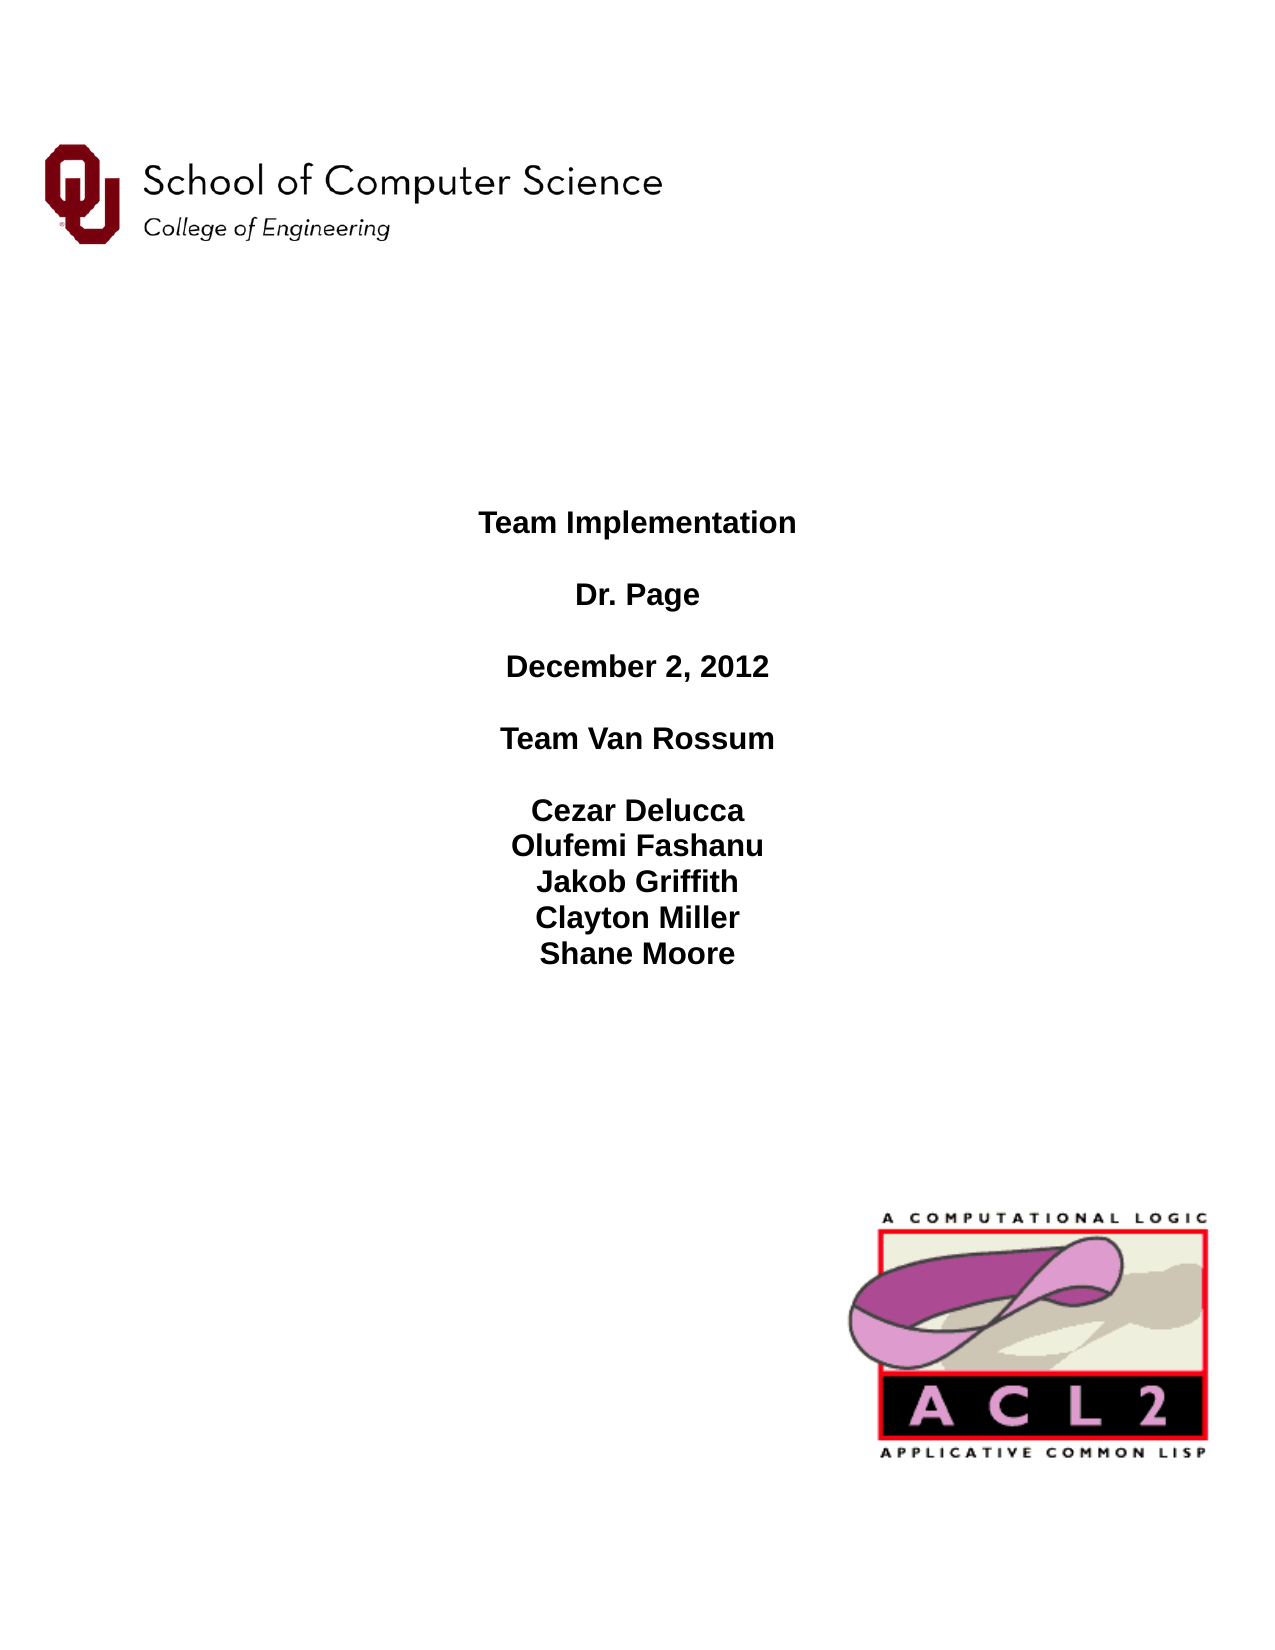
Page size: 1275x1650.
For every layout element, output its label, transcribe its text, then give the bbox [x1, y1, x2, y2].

text Jakob Griffith [118, 863, 1157, 899]
text Shane Moore [118, 935, 1157, 971]
text Dr. Page [118, 576, 1157, 612]
text December 2, 2012 [118, 648, 1157, 684]
text Cezar Delucca [118, 792, 1157, 827]
text Olufemi Fashanu [118, 827, 1157, 863]
picture [20, 126, 720, 262]
text Team Implementation [118, 504, 1157, 540]
text Clayton Miller [118, 899, 1157, 935]
text Team Van Rossum [118, 720, 1157, 756]
picture [840, 1181, 1245, 1486]
